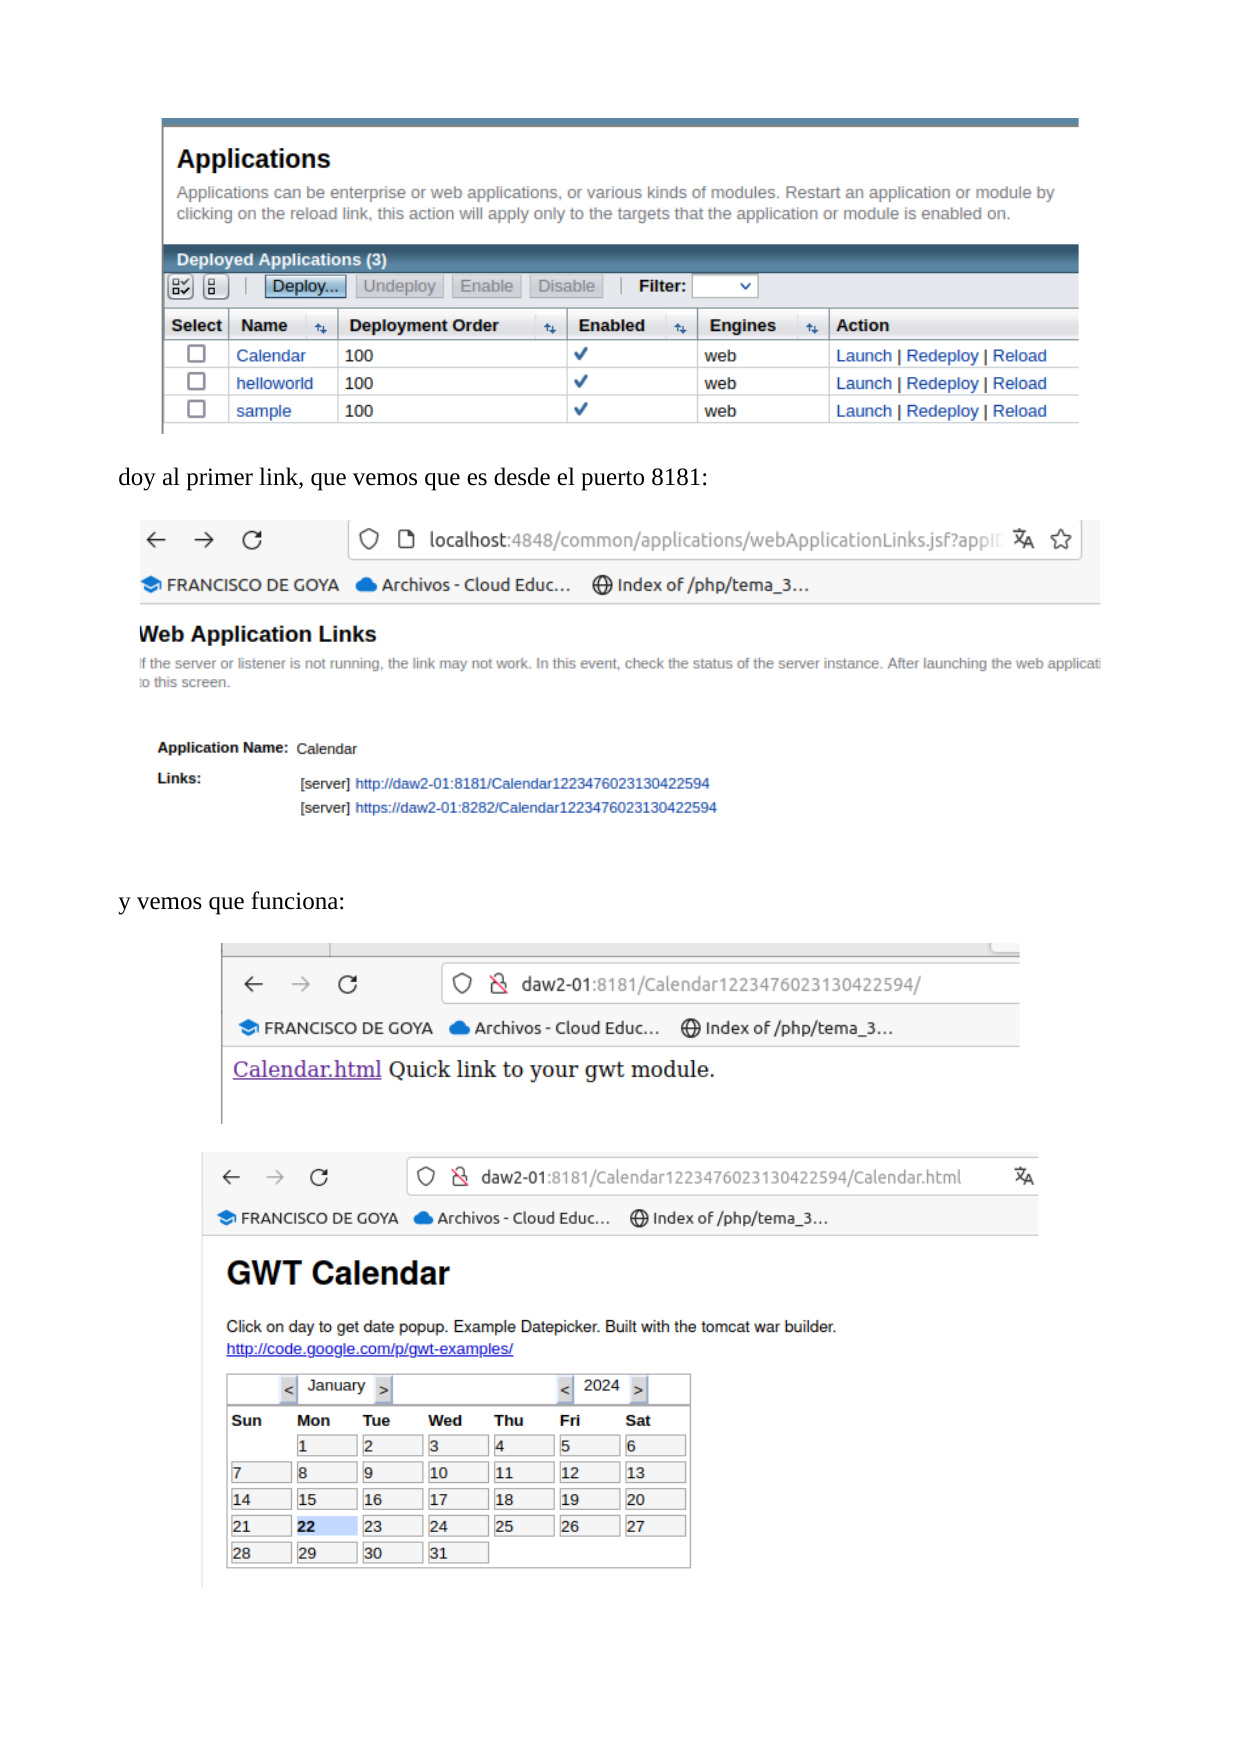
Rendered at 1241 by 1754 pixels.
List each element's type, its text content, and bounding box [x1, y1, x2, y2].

picture [139, 520, 1101, 829]
text y vemos que funciona: [118, 886, 1122, 914]
picture [220, 943, 1020, 1124]
picture [201, 1152, 1039, 1588]
text doy al primer link, que vemos que es desde el puerto 8181: [118, 462, 1122, 520]
picture [161, 118, 1079, 434]
